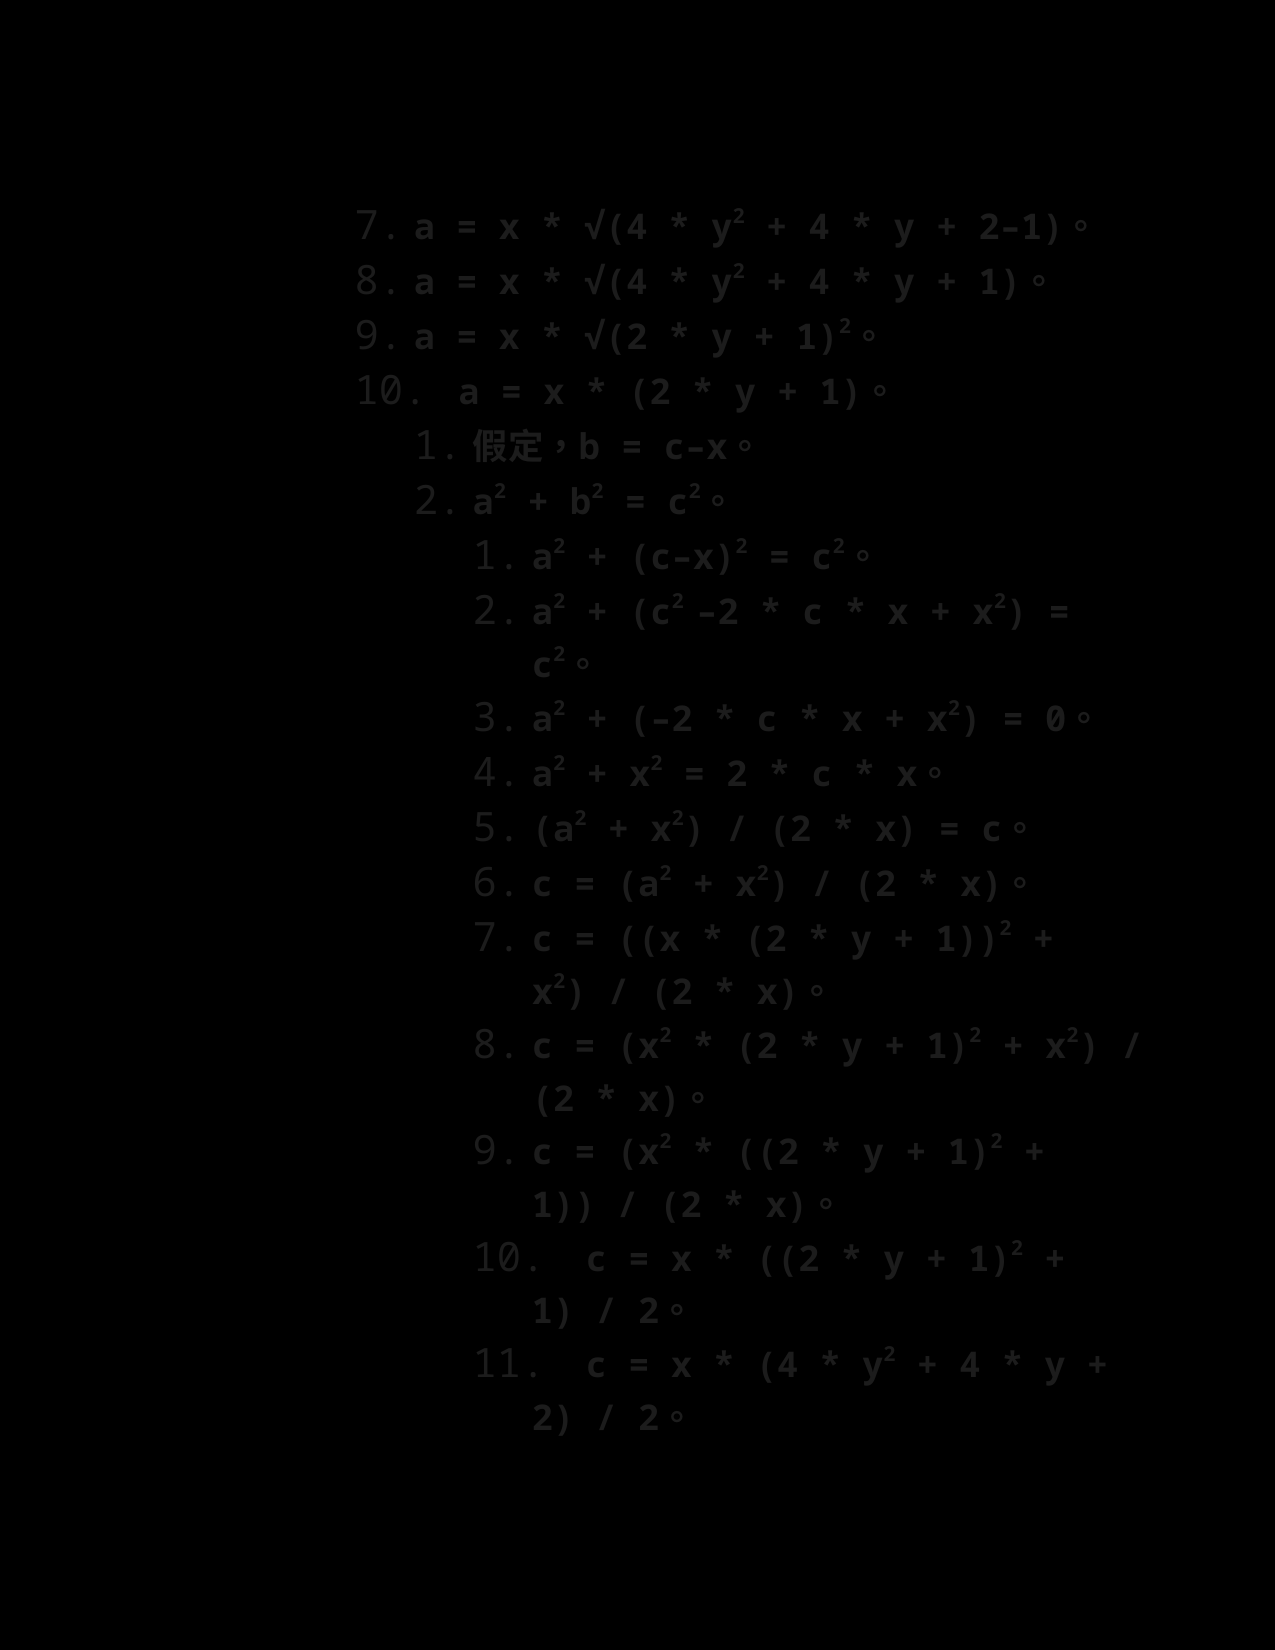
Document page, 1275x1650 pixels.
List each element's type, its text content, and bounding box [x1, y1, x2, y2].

list a = x * (2 * y + 1)。 [354, 361, 1157, 416]
list 假定，b = c–x。 [413, 416, 1157, 471]
list a = x * √(4 * y2 + 4 * y + 1)。 [354, 251, 1157, 306]
list a2 + b2 = c2。 [413, 471, 1157, 526]
list c = (a2 + x2) / (2 * x)。 [472, 853, 1157, 908]
list a2 + x2 = 2 * c * x。 [472, 743, 1157, 798]
list a2 + (c–x)2 = c2。 [472, 526, 1157, 582]
list (a2 + x2) / (2 * x) = c。 [472, 798, 1157, 853]
list c = x * (4 * y2 + 4 * y + 2) / 2。 [472, 1334, 1157, 1441]
list a2 + (c2 –2 * c * x + x2) = c2。 [472, 582, 1157, 688]
list c = x * ((2 * y + 1)2 + 1) / 2。 [472, 1228, 1157, 1334]
list c = ((x * (2 * y + 1))2 + x2) / (2 * x)。 [472, 908, 1157, 1015]
list a2 + (–2 * c * x + x2) = 0。 [472, 688, 1157, 743]
list c = (x2 * ((2 * y + 1)2 + 1)) / (2 * x)。 [472, 1121, 1157, 1228]
list a = x * √(4 * y2 + 4 * y + 2–1)。 [354, 196, 1157, 251]
list a = x * √(2 * y + 1)2。 [354, 306, 1157, 361]
list c = (x2 * (2 * y + 1)2 + x2) / (2 * x)。 [472, 1015, 1157, 1121]
